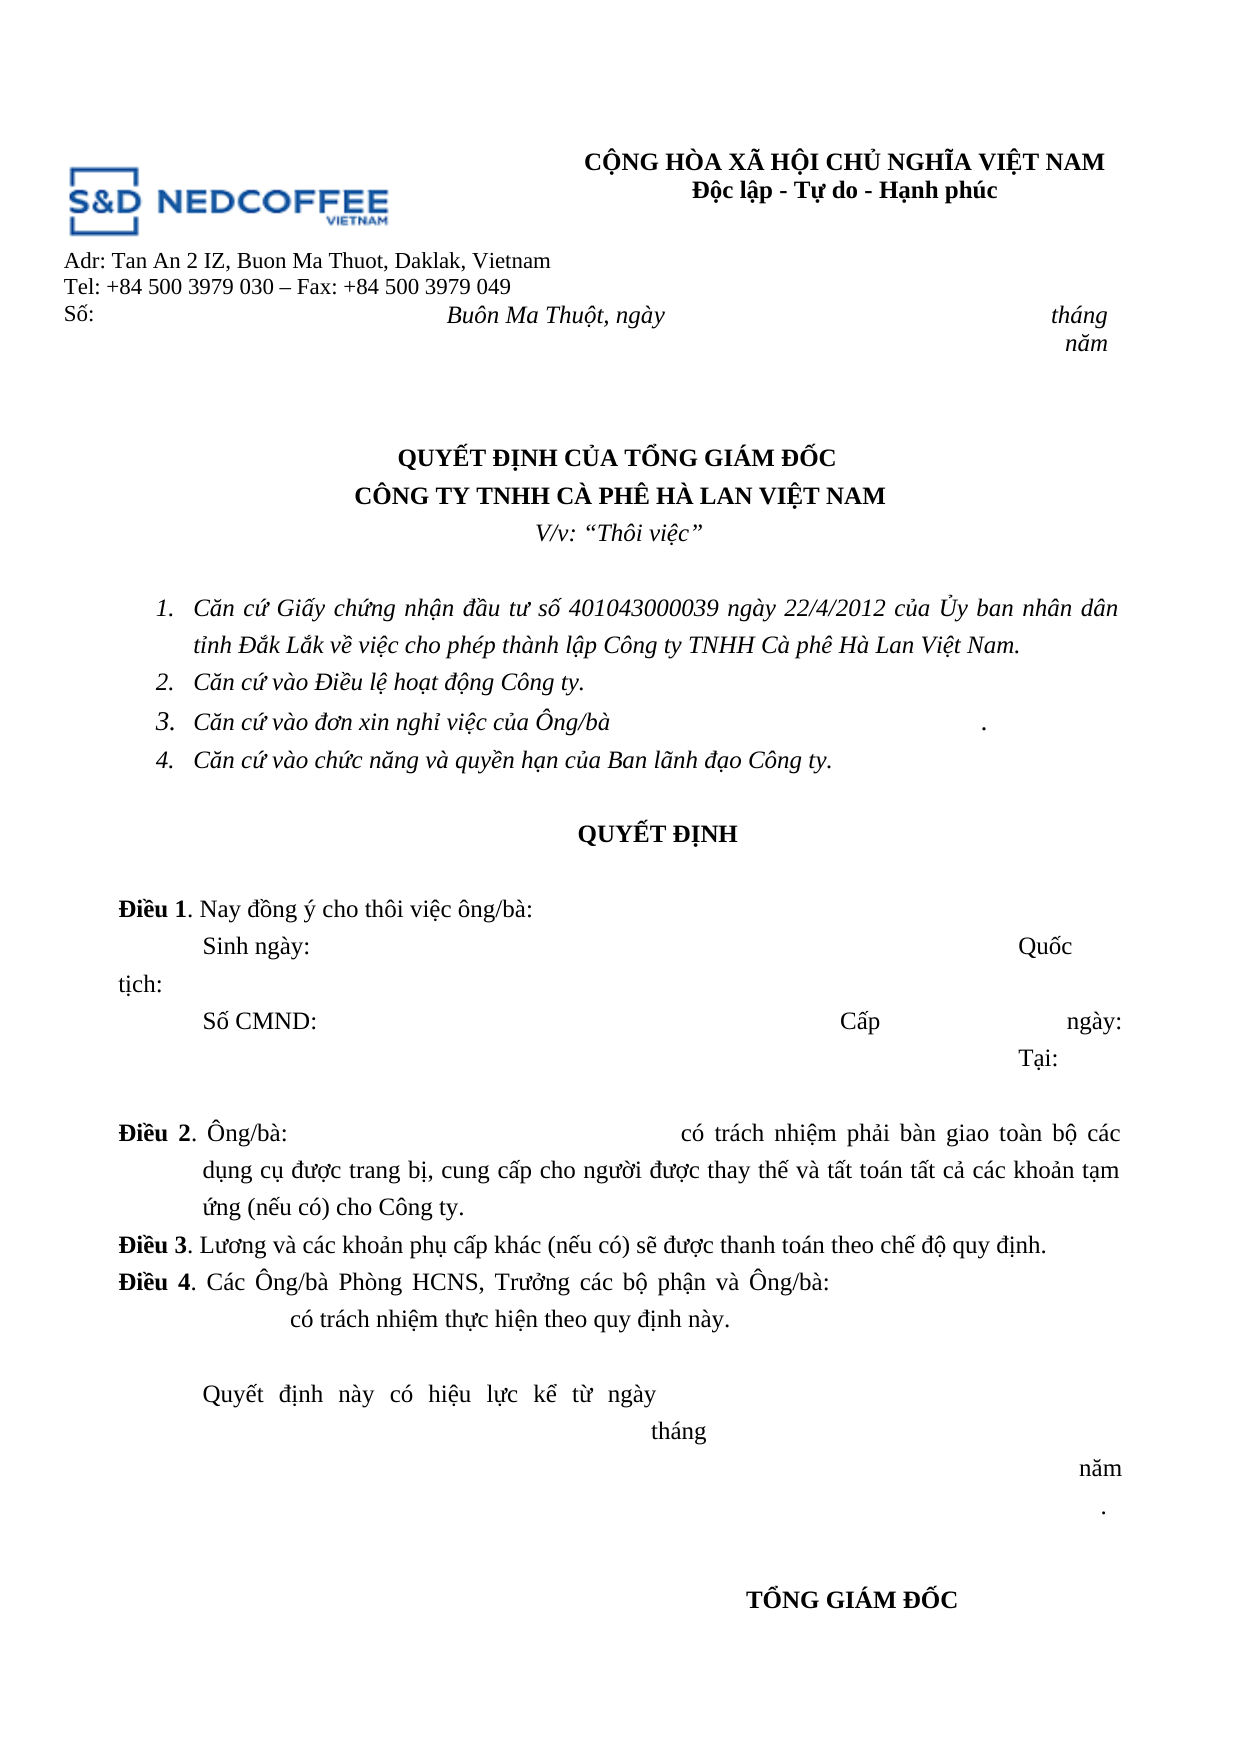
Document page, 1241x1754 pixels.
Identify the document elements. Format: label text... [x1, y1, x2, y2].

table_cell Số: [53, 300, 409, 386]
table_header CỘNG HÒA XÃ HỘI CHỦ NGHĨA VIỆT NAM Độc lập - Tự do - Hạnh phúc [568, 147, 1121, 300]
list Căn cứ vào đơn xin nghỉ việc của Ông/bà <o.employee_id.name or False>. [156, 704, 1122, 736]
table_header [107, 1586, 606, 1614]
text QUYẾT ĐỊNH CỦA TỔNG GIÁM ĐỐC [118, 443, 1122, 472]
text Điều 3. Lương và các khoản phụ cấp khác (nếu có) sẽ được thanh toán theo chế độ quy định. [118, 1230, 1122, 1258]
table_header Adr: Tan An 2 IZ, Buon Ma Thuot, Daklak, Vietnam Tel: +84 500 3979 030 – Fax: +84 500 3979 049 [53, 147, 568, 300]
text Quyết định này có hiệu lực kể từ ngày <get_vietname_date(o.expire_date or o.trial_date_end or o.date_end)[0:2]> tháng <get_vietname_date(o.expire_date or o.trial_date_end or o.date_end)[3:5]> năm <get_vietname_date(o.expire_date or o.trial_date_end or o.date_end)[6:10]> . [193, 1379, 1122, 1519]
list Điều 1. Nay đồng ý cho thôi việc ông/bà: <o.employee_id.name or False> [118, 894, 1122, 923]
list Số CMND: <o.employee_id.identification_id or False> Cấp ngày: <get_vietname_date(o.employee_id.identification_date_issue or False)> Tại: <o.employee_id.identification_place_issue or False> [118, 1006, 1122, 1109]
list Căn cứ vào Điều lệ hoạt động Công ty. [156, 667, 1122, 696]
text Điều 4. Các Ông/bà Phòng HCNS, Trưởng các bộ phận và Ông/bà: <o.employee_id.name or False> có trách nhiệm thực hiện theo quy định này. [118, 1267, 1122, 1333]
list Căn cứ vào chức năng và quyền hạn của Ban lãnh đạo Công ty. [156, 745, 1122, 774]
picture [63, 155, 396, 247]
table_cell Buôn Ma Thuột, ngày <get_vietname_date(False)[0:2]> tháng <get_vietname_date(False)[3:5]> năm <get_vietname_date(False)[6:10]> [409, 300, 1121, 386]
table_header TỔNG GIÁM ĐỐC [606, 1586, 1104, 1614]
list Sinh ngày: <get_vietname_date(o.employee_id.birthday) or False> Quốc tịch: <o.employee_id.country_id.name or False> [118, 931, 1122, 997]
text V/v: “Thôi việc” [118, 518, 1122, 547]
list Căn cứ Giấy chứng nhận đầu tư số 401043000039 ngày 22/4/2012 của Ủy ban nhân dân tỉnh Đắk Lắk về việc cho phép thành lập Công ty TNHH Cà phê Hà Lan Việt Nam. [156, 593, 1122, 659]
text CÔNG TY TNHH CÀ PHÊ HÀ LAN VIỆT NAM [118, 481, 1122, 509]
text Điều 2. Ông/bà: <o.employee_id.name or False> có trách nhiệm phải bàn giao toàn bộ các dụng cụ được trang bị, cung cấp cho người được thay thế và tất toán tất cả các khoản tạm ứng (nếu có) cho Công ty. [118, 1118, 1122, 1221]
list QUYẾT ĐỊNH [193, 819, 1122, 848]
